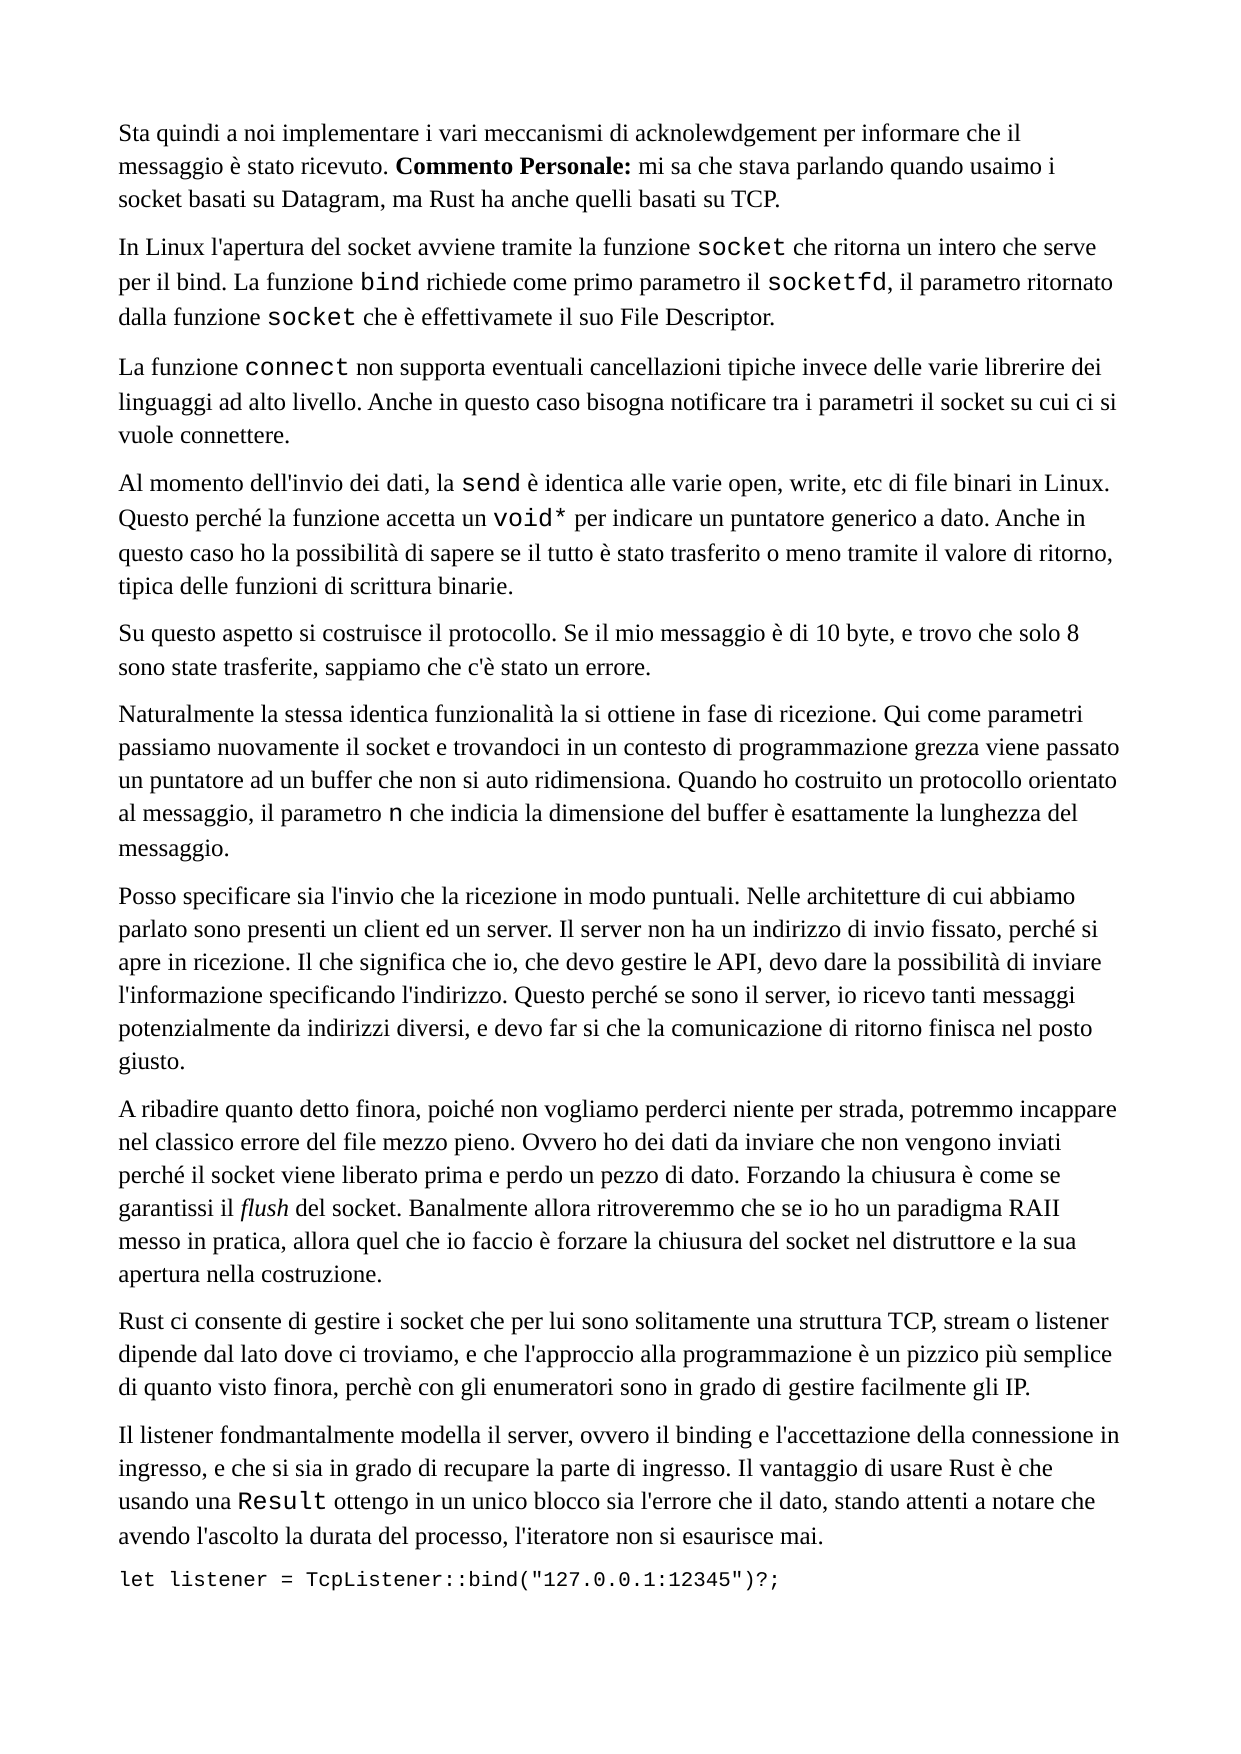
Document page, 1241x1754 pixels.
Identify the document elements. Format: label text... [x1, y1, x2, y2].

text La funzione connect non supporta eventuali cancellazioni tipiche invece delle varie librerire dei linguaggi ad alto livello. Anche in questo caso bisogna notificare tra i parametri il socket su cui ci si vuole connettere. [118, 352, 1122, 449]
text let listener = TcpListener::bind("127.0.0.1:12345")?; [118, 1569, 1122, 1592]
text Il listener fondmantalmente modella il server, ovvero il binding e l'accettazione della connessione in ingresso, e che si sia in grado di recupare la parte di ingresso. Il vantaggio di usare Rust è che usando una Result ottengo in un unico blocco sia l'errore che il dato, stando attenti a notare che avendo l'ascolto la durata del processo, l'iteratore non si esaurisce mai. [118, 1420, 1122, 1550]
text Posso specificare sia l'invio che la ricezione in modo puntuali. Nelle architetture di cui abbiamo parlato sono presenti un client ed un server. Il server non ha un indirizzo di invio fissato, perché si apre in ricezione. Il che significa che io, che devo gestire le API, devo dare la possibilità di inviare l'informazione specificando l'indirizzo. Questo perché se sono il server, io ricevo tanti messaggi potenzialmente da indirizzi diversi, e devo far si che la comunicazione di ritorno finisca nel posto giusto. [118, 881, 1122, 1075]
text Sta quindi a noi implementare i vari meccanismi di acknolewdgement per informare che il messaggio è stato ricevuto. Commento Personale: mi sa che stava parlando quando usaimo i socket basati su Datagram, ma Rust ha anche quelli basati su TCP. [118, 118, 1122, 213]
text Rust ci consente di gestire i socket che per lui sono solitamente una struttura TCP, stream o listener dipende dal lato dove ci troviamo, e che l'approccio alla programmazione è un pizzico più semplice di quanto visto finora, perchè con gli enumeratori sono in grado di gestire facilmente gli IP. [118, 1306, 1122, 1401]
text In Linux l'apertura del socket avviene tramite la funzione socket che ritorna un intero che serve per il bind. La funzione bind richiede come primo parametro il socketfd, il parametro ritornato dalla funzione socket che è effettivamete il suo File Descriptor. [118, 232, 1122, 333]
text Naturalmente la stessa identica funzionalità la si ottiene in fase di ricezione. Qui come parametri passiamo nuovamente il socket e trovandoci in un contesto di programmazione grezza viene passato un puntatore ad un buffer che non si auto ridimensiona. Quando ho costruito un protocollo orientato al messaggio, il parametro n che indicia la dimensione del buffer è esattamente la lunghezza del messaggio. [118, 699, 1122, 862]
text Su questo aspetto si costruisce il protocollo. Se il mio messaggio è di 10 byte, e trovo che solo 8 sono state trasferite, sappiamo che c'è stato un errore. [118, 618, 1122, 680]
text Al momento dell'invio dei dati, la send è identica alle varie open, write, etc di file binari in Linux. Questo perché la funzione accetta un void* per indicare un puntatore generico a dato. Anche in questo caso ho la possibilità di sapere se il tutto è stato trasferito o meno tramite il valore di ritorno, tipica delle funzioni di scrittura binarie. [118, 468, 1122, 600]
text A ribadire quanto detto finora, poiché non vogliamo perderci niente per strada, potremmo incappare nel classico errore del file mezzo pieno. Ovvero ho dei dati da inviare che non vengono inviati perché il socket viene liberato prima e perdo un pezzo di dato. Forzando la chiusura è come se garantissi il flush del socket. Banalmente allora ritroveremmo che se io ho un paradigma RAII messo in pratica, allora quel che io faccio è forzare la chiusura del socket nel distruttore e la sua apertura nella costruzione. [118, 1094, 1122, 1287]
